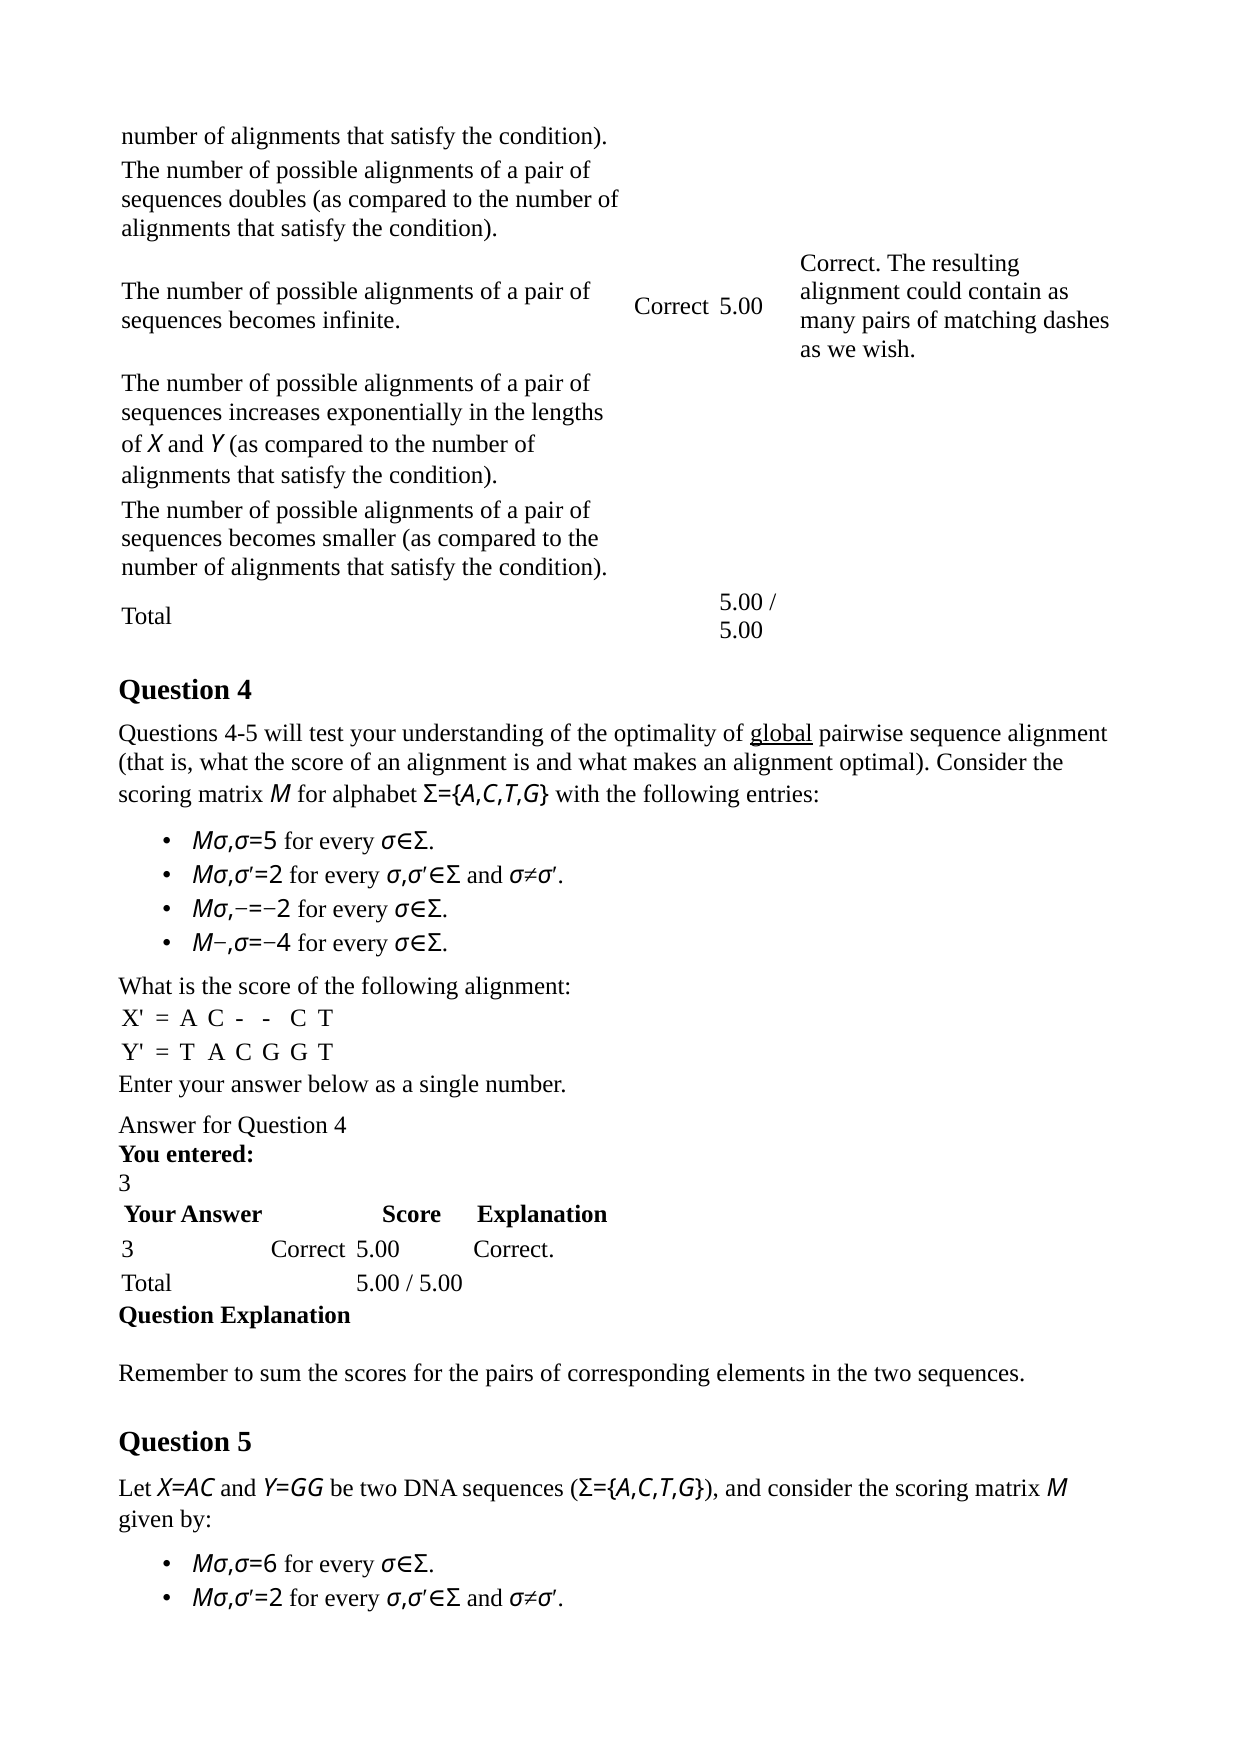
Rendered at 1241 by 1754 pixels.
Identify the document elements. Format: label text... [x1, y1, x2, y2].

text Enter your answer below as a single number. [118, 1069, 1122, 1098]
table_cell Correct. [470, 1231, 614, 1266]
table_cell [631, 366, 716, 492]
table_cell Y' [118, 1034, 152, 1069]
table_header T [315, 1000, 344, 1034]
table_cell Correct [631, 245, 716, 366]
table_cell Correct [268, 1231, 353, 1266]
text What is the score of the following alignment: [118, 971, 1122, 1000]
table_cell 5.00 [353, 1231, 470, 1266]
table_cell The number of possible alignments of a pair of sequences becomes smaller (as compared to the number of alignments that satisfy the condition). [118, 492, 631, 584]
table_cell [268, 1266, 353, 1300]
table_cell [716, 492, 797, 584]
list Mσ,σ=6 for every σ∈Σ. [162, 1545, 1122, 1579]
table_cell [797, 584, 1122, 647]
table_header [268, 1196, 353, 1231]
table_cell = [152, 1034, 176, 1069]
table_cell The number of possible alignments of a pair of sequences doubles (as compared to the number of alignments that satisfy the condition). [118, 153, 631, 245]
text Questions 4-5 will test your understanding of the optimality of global pairwise sequence alignment (that is, what the score of an alignment is and what makes an alignment optimal). Consider the scoring matrix M for alphabet Σ={A,C,T,G} with the following entries: [118, 718, 1122, 810]
table_cell [716, 366, 797, 492]
list Mσ,σ′=2 for every σ,σ′∈Σ and σ≠σ′. [162, 856, 1122, 890]
subtitle Question 4 [118, 672, 1122, 706]
table_cell G [259, 1034, 287, 1069]
text 3 [118, 1168, 1122, 1196]
text Let X=AC and Y=GG be two DNA sequences (Σ={A,C,T,G}), and consider the scoring matrix M given by: [118, 1470, 1122, 1533]
table_cell Total [118, 584, 631, 647]
table_header C [204, 1000, 232, 1034]
table_cell T [315, 1034, 344, 1069]
list Mσ,σ′=2 for every σ,σ′∈Σ and σ≠σ′. [162, 1579, 1122, 1613]
table_cell [631, 153, 716, 245]
table_header A [176, 1000, 204, 1034]
table_header - [232, 1000, 259, 1034]
table_header Explanation [470, 1196, 614, 1231]
table_cell [716, 153, 797, 245]
table_header C [287, 1000, 315, 1034]
text You entered: [118, 1139, 1122, 1168]
table_cell [716, 118, 797, 153]
table_cell The number of possible alignments of a pair of sequences increases exponentially in the lengths of X and Y (as compared to the number of alignments that satisfy the condition). [118, 366, 631, 492]
table_cell [631, 118, 716, 153]
list M−,σ=−4 for every σ∈Σ. [162, 924, 1122, 958]
table_cell [797, 153, 1122, 245]
table_cell [631, 492, 716, 584]
table_cell 5.00 / 5.00 [716, 584, 797, 647]
table_cell [797, 492, 1122, 584]
table_cell 3 [118, 1231, 268, 1266]
table_header Your Answer [118, 1196, 268, 1231]
table_header = [152, 1000, 176, 1034]
table_header X' [118, 1000, 152, 1034]
table_cell G [287, 1034, 315, 1069]
table_cell [631, 584, 716, 647]
table_cell 5.00 [716, 245, 797, 366]
table_cell [797, 366, 1122, 492]
list Mσ,σ=5 for every σ∈Σ. [162, 822, 1122, 856]
table_cell A [204, 1034, 232, 1069]
table_cell Total [118, 1266, 268, 1300]
subtitle Question 5 [118, 1424, 1122, 1457]
table_header - [259, 1000, 287, 1034]
table_cell [797, 118, 1122, 153]
table_cell T [176, 1034, 204, 1069]
list Mσ,−=−2 for every σ∈Σ. [162, 890, 1122, 924]
table_cell The number of possible alignments of a pair of sequences becomes infinite. [118, 245, 631, 366]
table_cell C [232, 1034, 259, 1069]
table_cell 5.00 / 5.00 [353, 1266, 470, 1300]
table_cell Correct. The resulting alignment could contain as many pairs of matching dashes as we wish. [797, 245, 1122, 366]
table_cell number of alignments that satisfy the condition). [118, 118, 631, 153]
text Question Explanation Remember to sum the scores for the pairs of corresponding elements in the two sequences. [118, 1300, 1122, 1386]
table_cell [470, 1266, 614, 1300]
table_header Score [353, 1196, 470, 1231]
text Answer for Question 4 [118, 1110, 1122, 1139]
